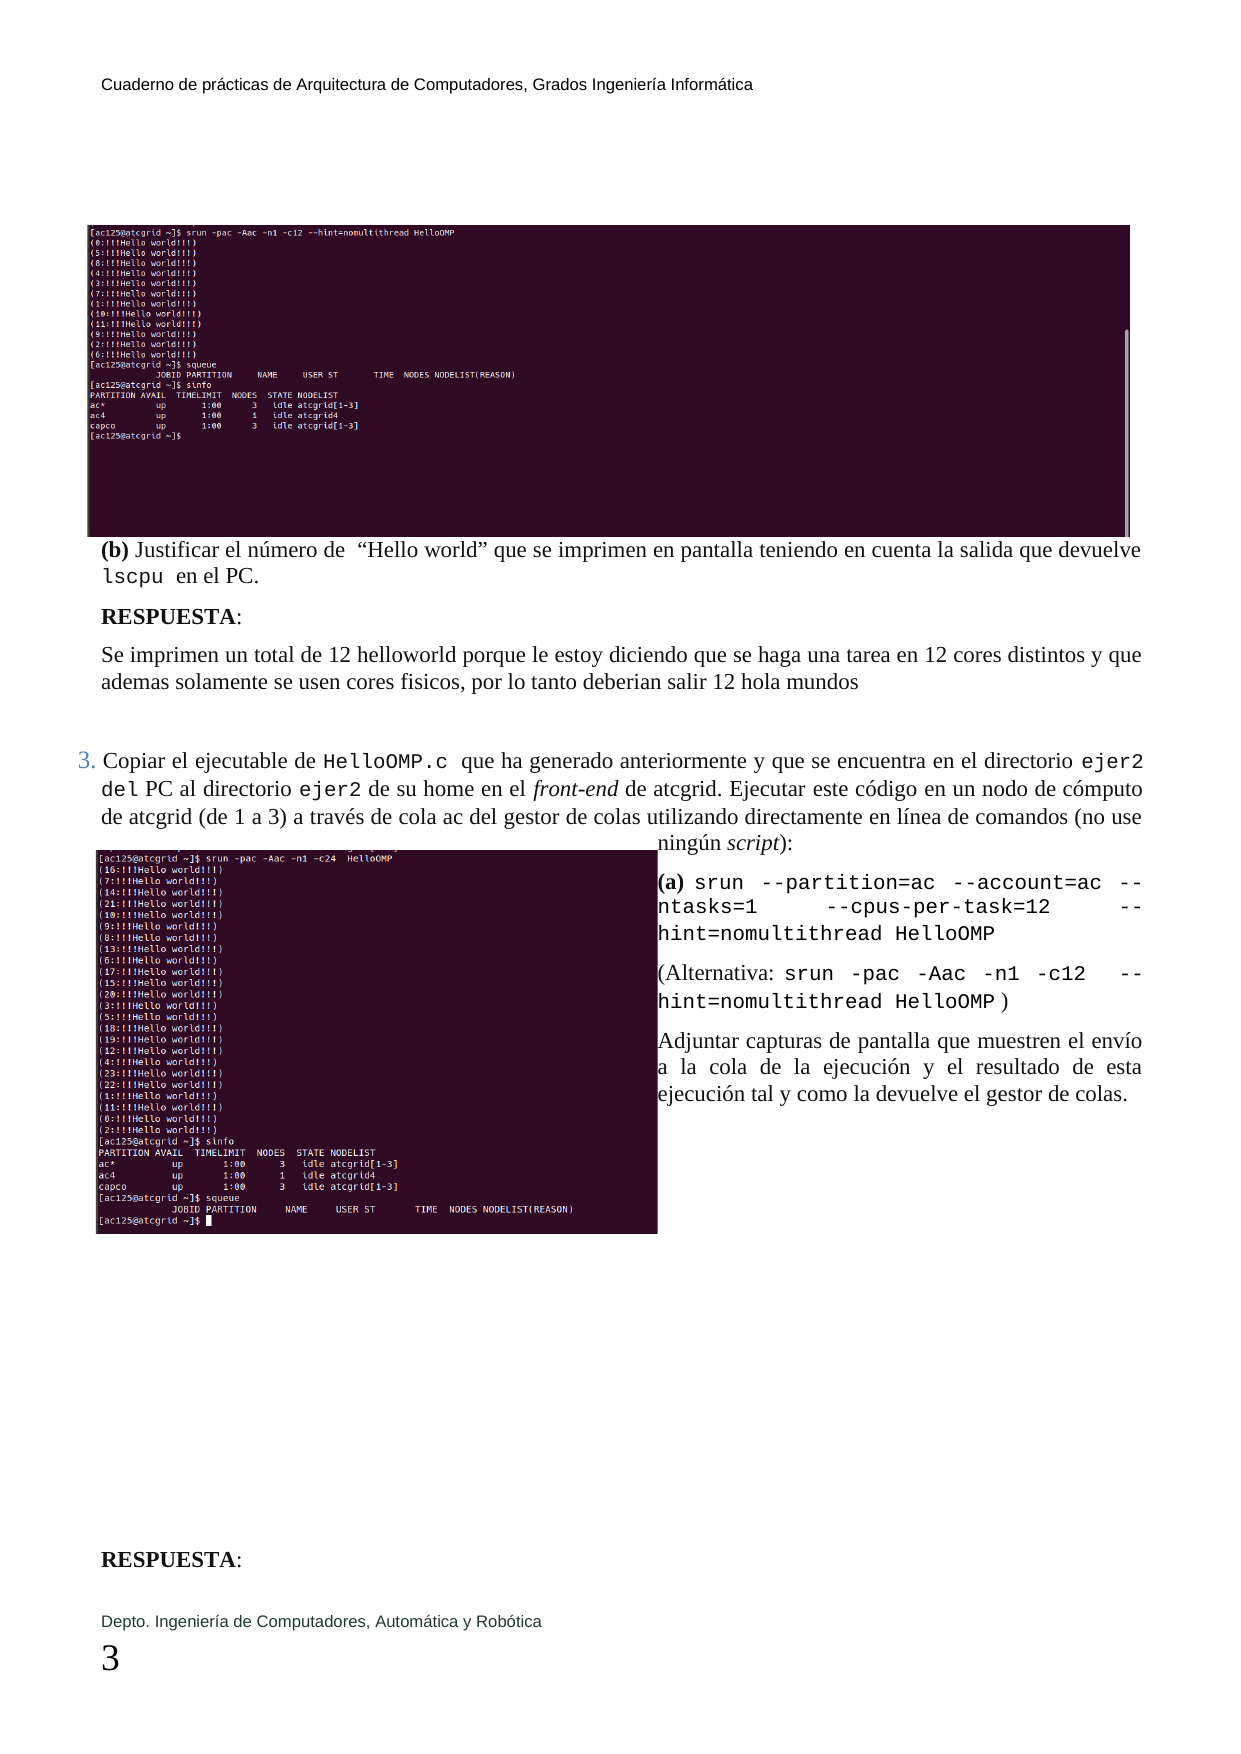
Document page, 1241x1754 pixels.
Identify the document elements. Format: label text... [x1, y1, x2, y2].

text (b) Justificar el número de “Hello world” que se imprimen en pantalla teniendo en cuenta la salida que devuelve lscpu en el PC. [101, 315, 1143, 590]
list RESPUESTA: [101, 1546, 1143, 1572]
text (a) srun --partition=ac --account=ac --ntasks=1 --cpus-per-task=12 --hint=nomultithread HelloOMP [658, 868, 1143, 947]
list Copiar el ejecutable de HelloOMP.c que ha generado anteriormente y que se encuentra en el directorio ejer2 del PC al directorio ejer2 de su home en el front-end de atcgrid. Ejecutar este código en un nodo de cómputo de atcgrid (de 1 a 3) a través de cola ac del gestor de colas utilizando directamente en línea de comandos (no use ningún script): [71, 746, 1143, 856]
text Adjuntar capturas de pantalla que muestren el envío a la cola de la ejecución y el resultado de esta ejecución tal y como la devuelve el gestor de colas. [658, 1027, 1143, 1106]
picture [87, 225, 1130, 537]
text (Alternativa: srun -pac -Aac -n1 -c12 --hint=nomultithread HelloOMP ) [658, 959, 1143, 1014]
text RESPUESTA: [101, 603, 1143, 629]
text Se imprimen un total de 12 helloworld porque le estoy diciendo que se haga una tarea en 12 cores distintos y que ademas solamente se usen cores fisicos, por lo tanto deberian salir 12 hola mundos [101, 642, 1143, 694]
picture [95, 850, 658, 1234]
